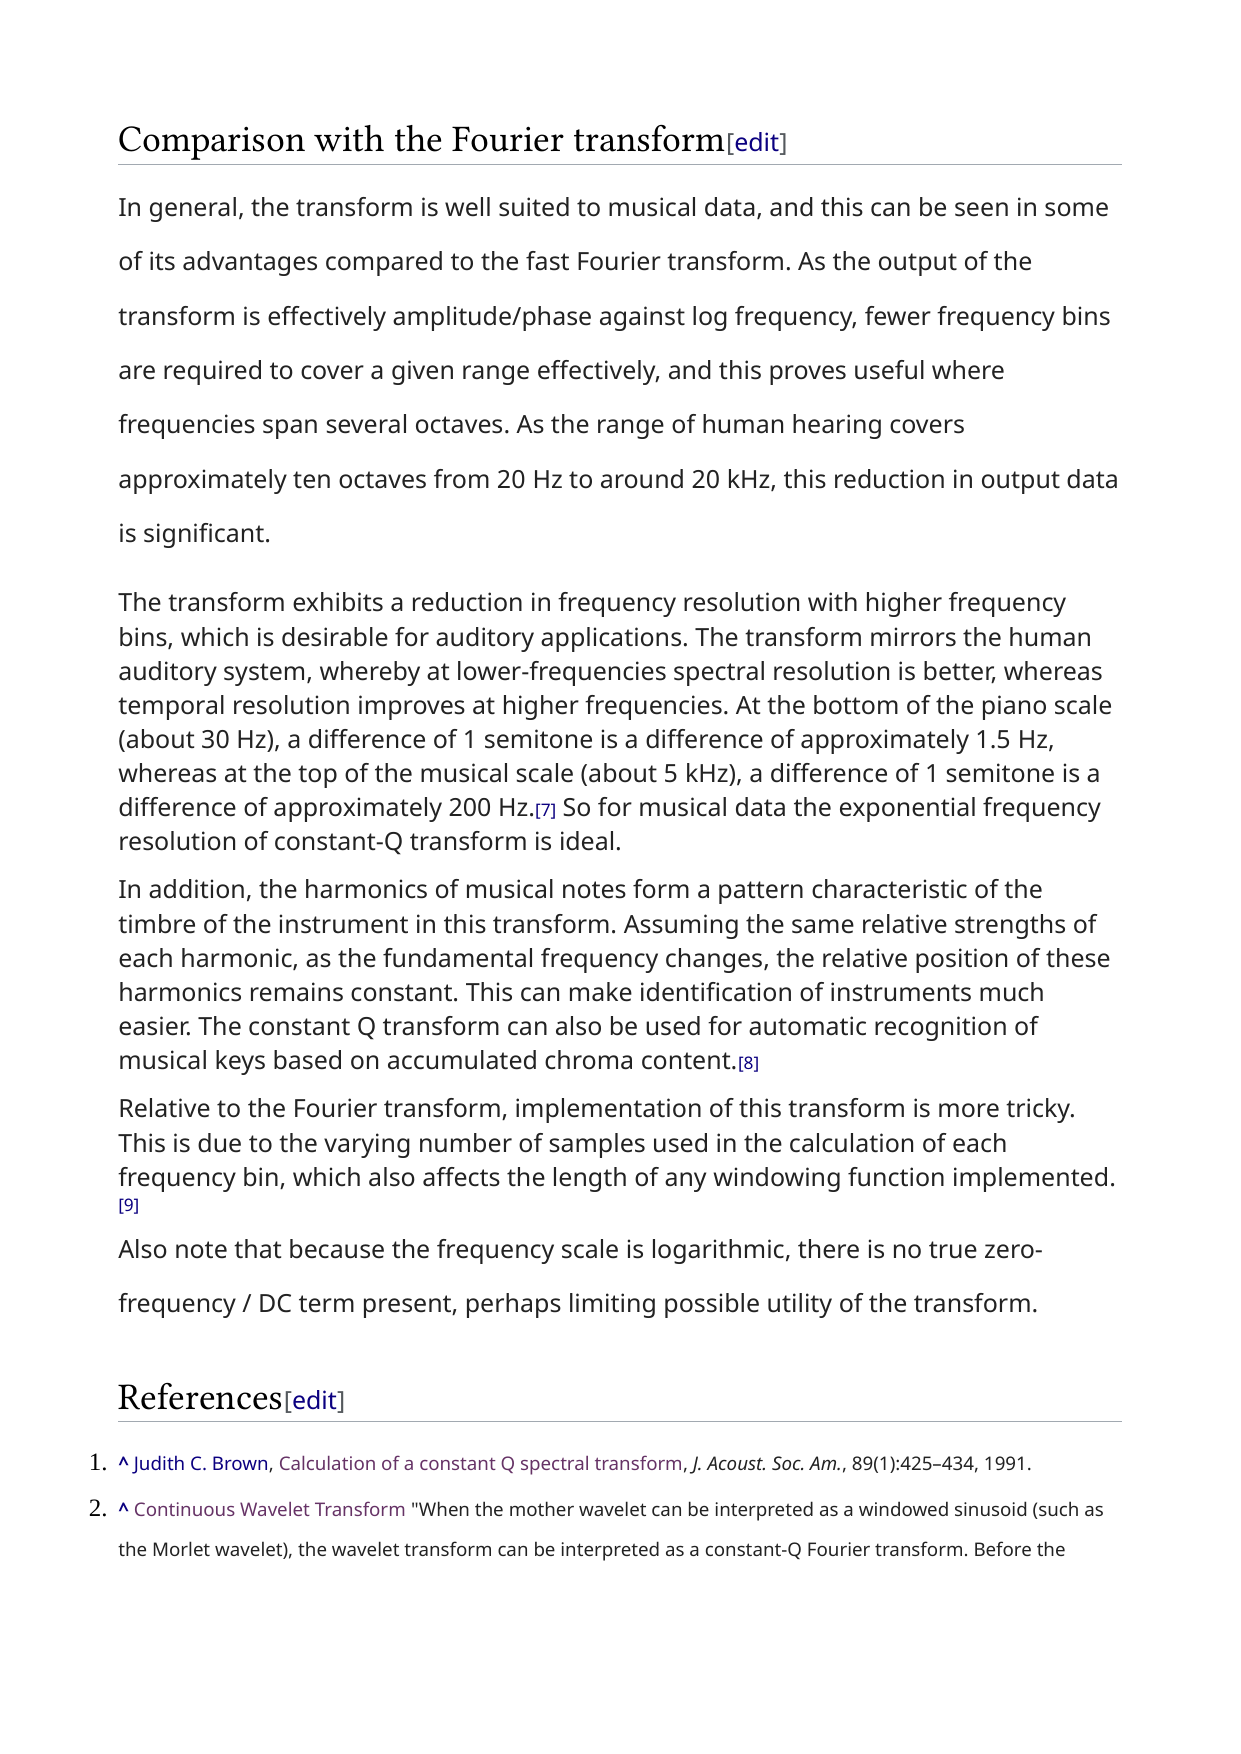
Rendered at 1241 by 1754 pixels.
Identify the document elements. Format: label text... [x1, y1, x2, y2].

subtitle References[edit] [118, 1376, 1122, 1421]
text In addition, the harmonics of musical notes form a pattern characteristic of the timbre of the instrument in this transform. Assuming the same relative strengths of each harmonic, as the fundamental frequency changes, the relative position of these harmonics remains constant. This can make identification of instruments much easier. The constant Q transform can also be used for automatic recognition of musical keys based on accumulated chroma content.[8] [118, 872, 1122, 1077]
list ^ Judith C. Brown, Calculation of a constant Q spectral transform, J. Acoust. Soc. Am., 89(1):425–434, 1991. [118, 1447, 1122, 1476]
list ^ Continuous Wavelet Transform "When the mother wavelet can be interpreted as a windowed sinusoid (such as the Morlet wavelet), the wavelet transform can be interpreted as a constant-Q Fourier transform. Before the [118, 1493, 1122, 1562]
text Relative to the Fourier transform, implementation of this transform is more tricky. This is due to the varying number of samples used in the calculation of each frequency bin, which also affects the length of any windowing function implemented.[9] [118, 1091, 1122, 1217]
subtitle Comparison with the Fourier transform[edit] [118, 118, 1122, 164]
text In general, the transform is well suited to musical data, and this can be seen in some of its advantages compared to the fast Fourier transform. As the output of the transform is effectively amplitude/phase against log frequency, fewer frequency bins are required to cover a given range effectively, and this proves useful where frequencies span several octaves. As the range of human hearing covers approximately ten octaves from 20 Hz to around 20 kHz, this reduction in output data is significant. [118, 189, 1122, 550]
text The transform exhibits a reduction in frequency resolution with higher frequency bins, which is desirable for auditory applications. The transform mirrors the human auditory system, whereby at lower-frequencies spectral resolution is better, whereas temporal resolution improves at higher frequencies. At the bottom of the piano scale (about 30 Hz), a difference of 1 semitone is a difference of approximately 1.5 Hz, whereas at the top of the musical scale (about 5 kHz), a difference of 1 semitone is a difference of approximately 200 Hz.[7] So for musical data the exponential frequency resolution of constant-Q transform is ideal. [118, 585, 1122, 858]
text Also note that because the frequency scale is logarithmic, there is no true zero-frequency / DC term present, perhaps limiting possible utility of the transform. [118, 1231, 1122, 1320]
